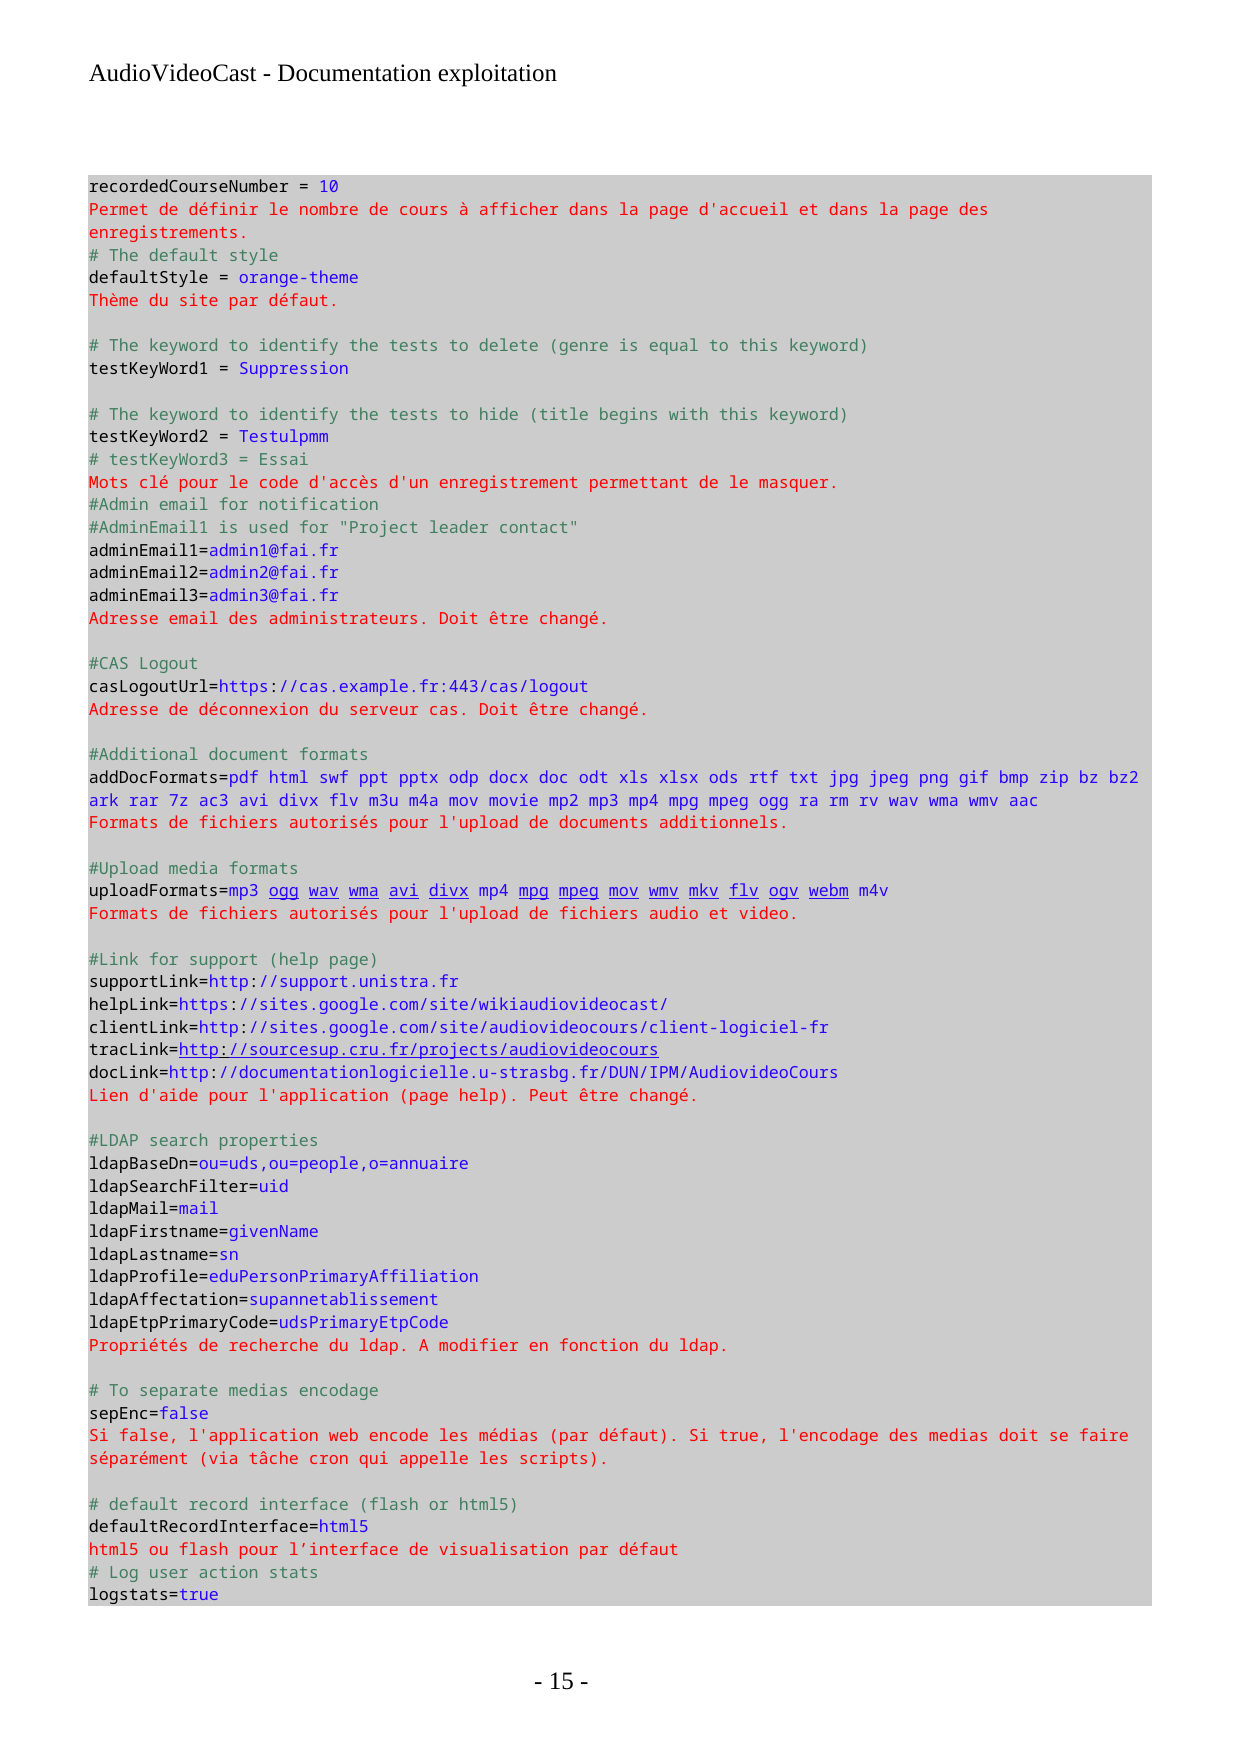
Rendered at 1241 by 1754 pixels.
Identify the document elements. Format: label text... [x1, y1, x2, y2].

text Adresse email des administrateurs. Doit être changé. [88, 606, 1152, 629]
text helpLink=https://sites.google.com/site/wikiaudiovideocast/ [88, 992, 1152, 1015]
text ldapBaseDn=ou=uds,ou=people,o=annuaire [88, 1151, 1152, 1174]
text #CAS Logout [88, 652, 1152, 674]
text logstats=true [88, 1583, 1152, 1606]
text adminEmail3=admin3@fai.fr [88, 584, 1152, 606]
text testKeyWord2 = Testulpmm [88, 425, 1152, 447]
text Lien d'aide pour l'application (page help). Peut être changé. [88, 1083, 1152, 1106]
text ldapSearchFilter=uid ldapMail=mail ldapFirstname=givenName ldapLastname=sn ldapProfile=eduPersonPrimaryAffiliation ldapAffectation=supannetablissement ldapEtpPrimaryCode=udsPrimaryEtpCode [88, 1174, 1152, 1333]
text tracLink=http://sourcesup.cru.fr/projects/audiovideocours [88, 1038, 1152, 1061]
text Mots clé pour le code d'accès d'un enregistrement permettant de le masquer. [88, 470, 1152, 493]
text docLink=http://documentationlogicielle.u-strasbg.fr/DUN/IPM/AudiovideoCours [88, 1061, 1152, 1083]
text defaultRecordInterface=html5 [88, 1515, 1152, 1537]
text # The keyword to identify the tests to delete (genre is equal to this keyword) [88, 334, 1152, 357]
text #Admin email for notification [88, 493, 1152, 516]
text Si false, l'application web encode les médias (par défaut). Si true, l'encodage des medias doit se faire séparément (via tâche cron qui appelle les scripts). [88, 1424, 1152, 1469]
text html5 ou flash pour l’interface de visualisation par défaut [88, 1537, 1152, 1560]
text #Upload media formats [88, 856, 1152, 879]
text uploadFormats=mp3 ogg wav wma avi divx mp4 mpg mpeg mov wmv mkv flv ogv webm m4v [88, 879, 1152, 902]
text supportLink=http://support.unistra.fr [88, 970, 1152, 992]
text #Additional document formats [88, 743, 1152, 765]
text # To separate medias encodage [88, 1378, 1152, 1401]
text casLogoutUrl=https://cas.example.fr:443/cas/logout [88, 674, 1152, 697]
text # testKeyWord3 = Essai [88, 447, 1152, 470]
text # The keyword to identify the tests to hide (title begins with this keyword) [88, 402, 1152, 425]
text sepEnc=false [88, 1401, 1152, 1424]
text defaultStyle = orange-theme [88, 266, 1152, 288]
text testKeyWord1 = Suppression [88, 357, 1152, 379]
text Formats de fichiers autorisés pour l'upload de documents additionnels. [88, 811, 1152, 833]
text # Log user action stats [88, 1560, 1152, 1583]
text Formats de fichiers autorisés pour l'upload de fichiers audio et video. [88, 902, 1152, 924]
text #LDAP search properties [88, 1129, 1152, 1151]
text addDocFormats=pdf html swf ppt pptx odp docx doc odt xls xlsx ods rtf txt jpg jpeg png gif bmp zip bz bz2 ark rar 7z ac3 avi divx flv m3u m4a mov movie mp2 mp3 mp4 mpg mpeg ogg ra rm rv wav wma wmv aac [88, 765, 1152, 811]
text Adresse de déconnexion du serveur cas. Doit être changé. [88, 697, 1152, 720]
text #AdminEmail1 is used for "Project leader contact" [88, 516, 1152, 538]
text adminEmail2=admin2@fai.fr [88, 561, 1152, 584]
text Thème du site par défaut. [88, 288, 1152, 311]
text clientLink=http://sites.google.com/site/audiovideocours/client-logiciel-fr [88, 1015, 1152, 1038]
text Propriétés de recherche du ldap. A modifier en fonction du ldap. [88, 1333, 1152, 1356]
text recordedCourseNumber = 10 [88, 175, 1152, 198]
text #Link for support (help page) [88, 947, 1152, 970]
text Permet de définir le nombre de cours à afficher dans la page d'accueil et dans la page des enregistrements. [88, 198, 1152, 243]
text # The default style [88, 243, 1152, 266]
text adminEmail1=admin1@fai.fr [88, 538, 1152, 561]
text # default record interface (flash or html5) [88, 1492, 1152, 1515]
